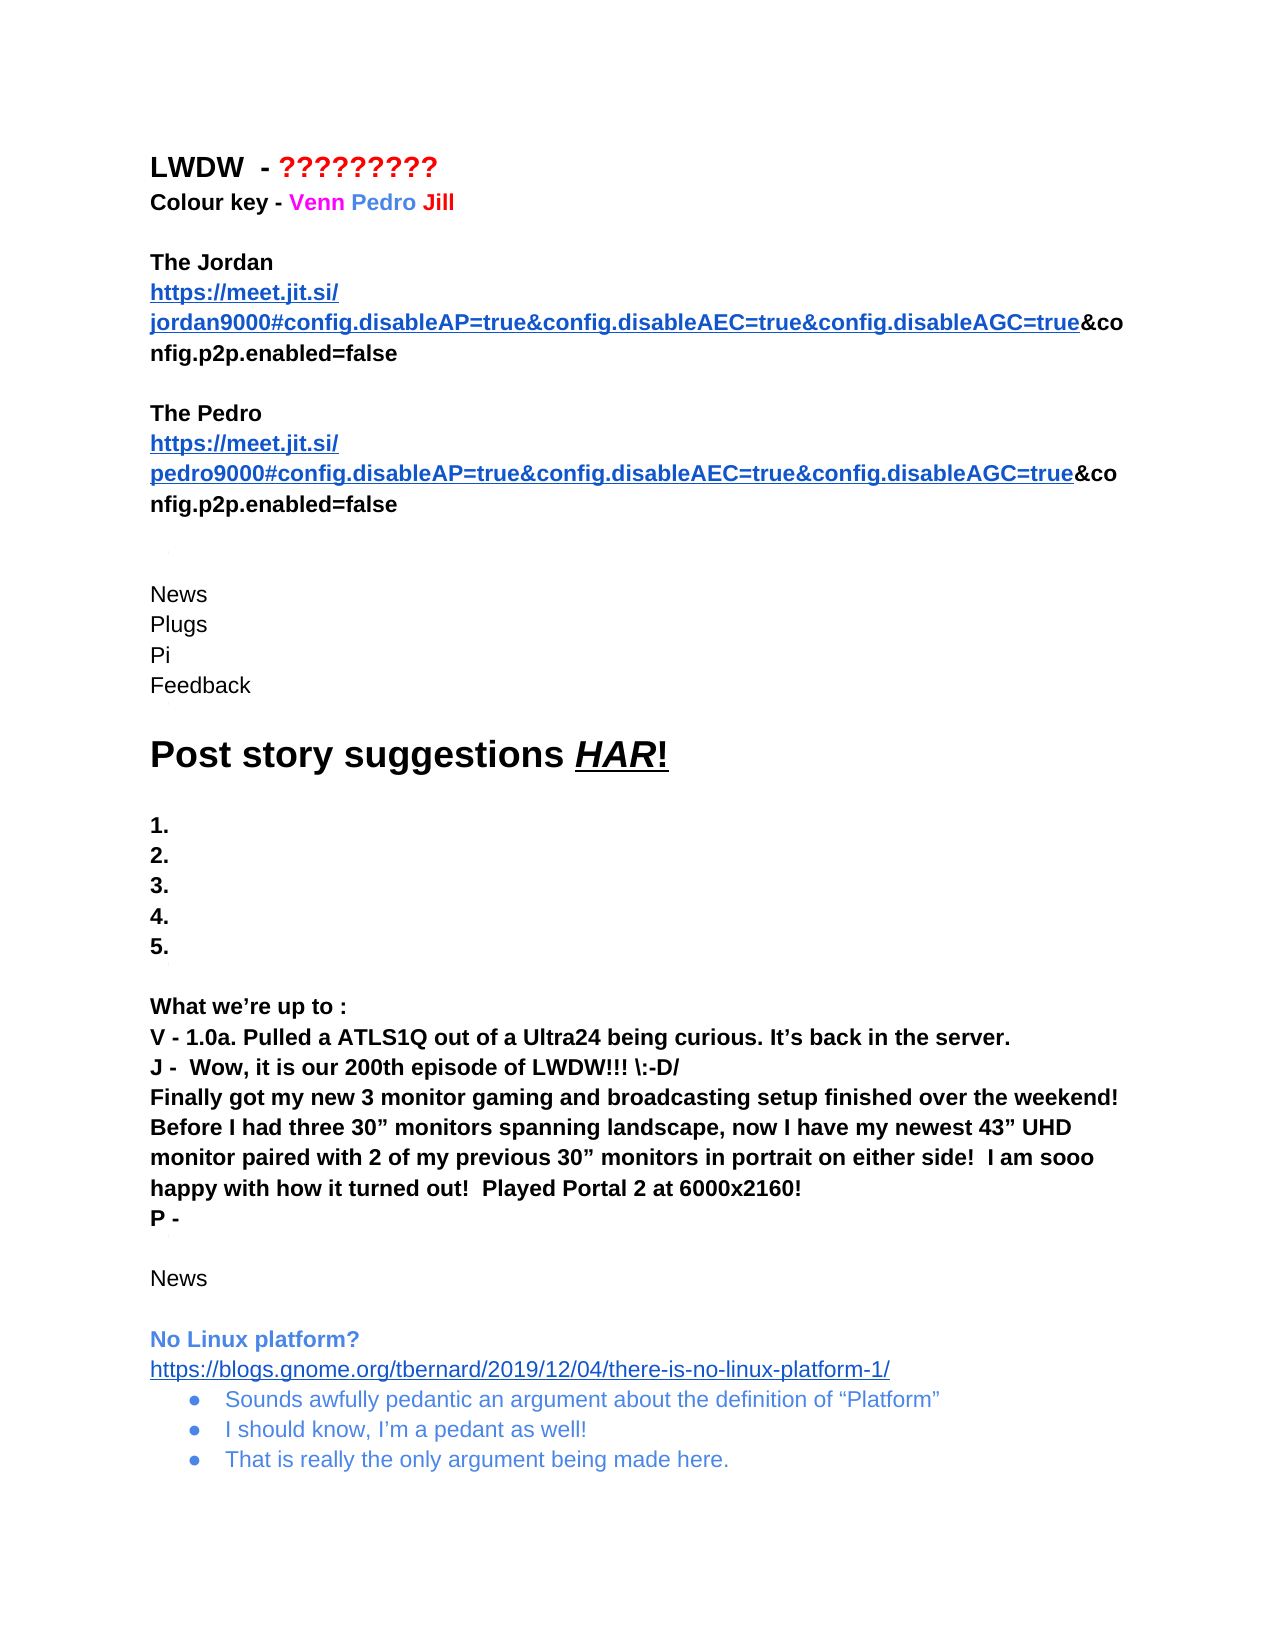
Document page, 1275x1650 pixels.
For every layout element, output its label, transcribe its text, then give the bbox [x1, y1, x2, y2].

text https://meet.jit.si/pedro9000#config.disableAP=true&config.disableAEC=true&config.disableAGC=true&config.p2p.enabled=false [150, 430, 1125, 517]
text The Pedro [150, 400, 1125, 426]
text 4. [150, 903, 1125, 929]
text 3. [150, 872, 1125, 899]
list That is really the only argument being made here. [187, 1446, 1125, 1473]
text Plugs [150, 611, 1125, 638]
text https://blogs.gnome.org/tbernard/2019/12/04/there-is-no-linux-platform-1/ [150, 1356, 1125, 1382]
text News [150, 581, 1125, 608]
text P - [150, 1205, 1125, 1231]
list I should know, I’m a pedant as well! [187, 1416, 1125, 1443]
text Pi [150, 642, 1125, 668]
text What we’re up to : [150, 993, 1125, 1020]
text Finally got my new 3 monitor gaming and broadcasting setup finished over the weekend! Before I had three 30” monitors spanning landscape, now I have my newest 43” UHD monitor paired with 2 of my previous 30” monitors in portrait on either side! I am sooo happy with how it turned out! Played Portal 2 at 6000x2160! [150, 1084, 1125, 1201]
text LWDW - ????????? [150, 150, 1125, 183]
text 2. [150, 842, 1125, 869]
text The Jordan [150, 249, 1125, 275]
text Feedback [150, 672, 1125, 698]
text News [150, 1265, 1125, 1292]
text 5. [150, 933, 1125, 959]
text Colour key - Venn Pedro Jill [150, 188, 1125, 215]
text No Linux platform? [150, 1326, 1125, 1352]
text J - Wow, it is our 200th episode of LWDW!!! \:-D/ [150, 1054, 1125, 1080]
text 1. [150, 812, 1125, 838]
text https://meet.jit.si/jordan9000#config.disableAP=true&config.disableAEC=true&config.disableAGC=true&config.p2p.enabled=false [150, 279, 1125, 366]
text V - 1.0a. Pulled a ATLS1Q out of a Ultra24 being curious. It’s back in the server. [150, 1023, 1125, 1050]
list Sounds awfully pedantic an argument about the definition of “Platform” [187, 1386, 1125, 1412]
text Post story suggestions HAR! [150, 732, 1125, 775]
